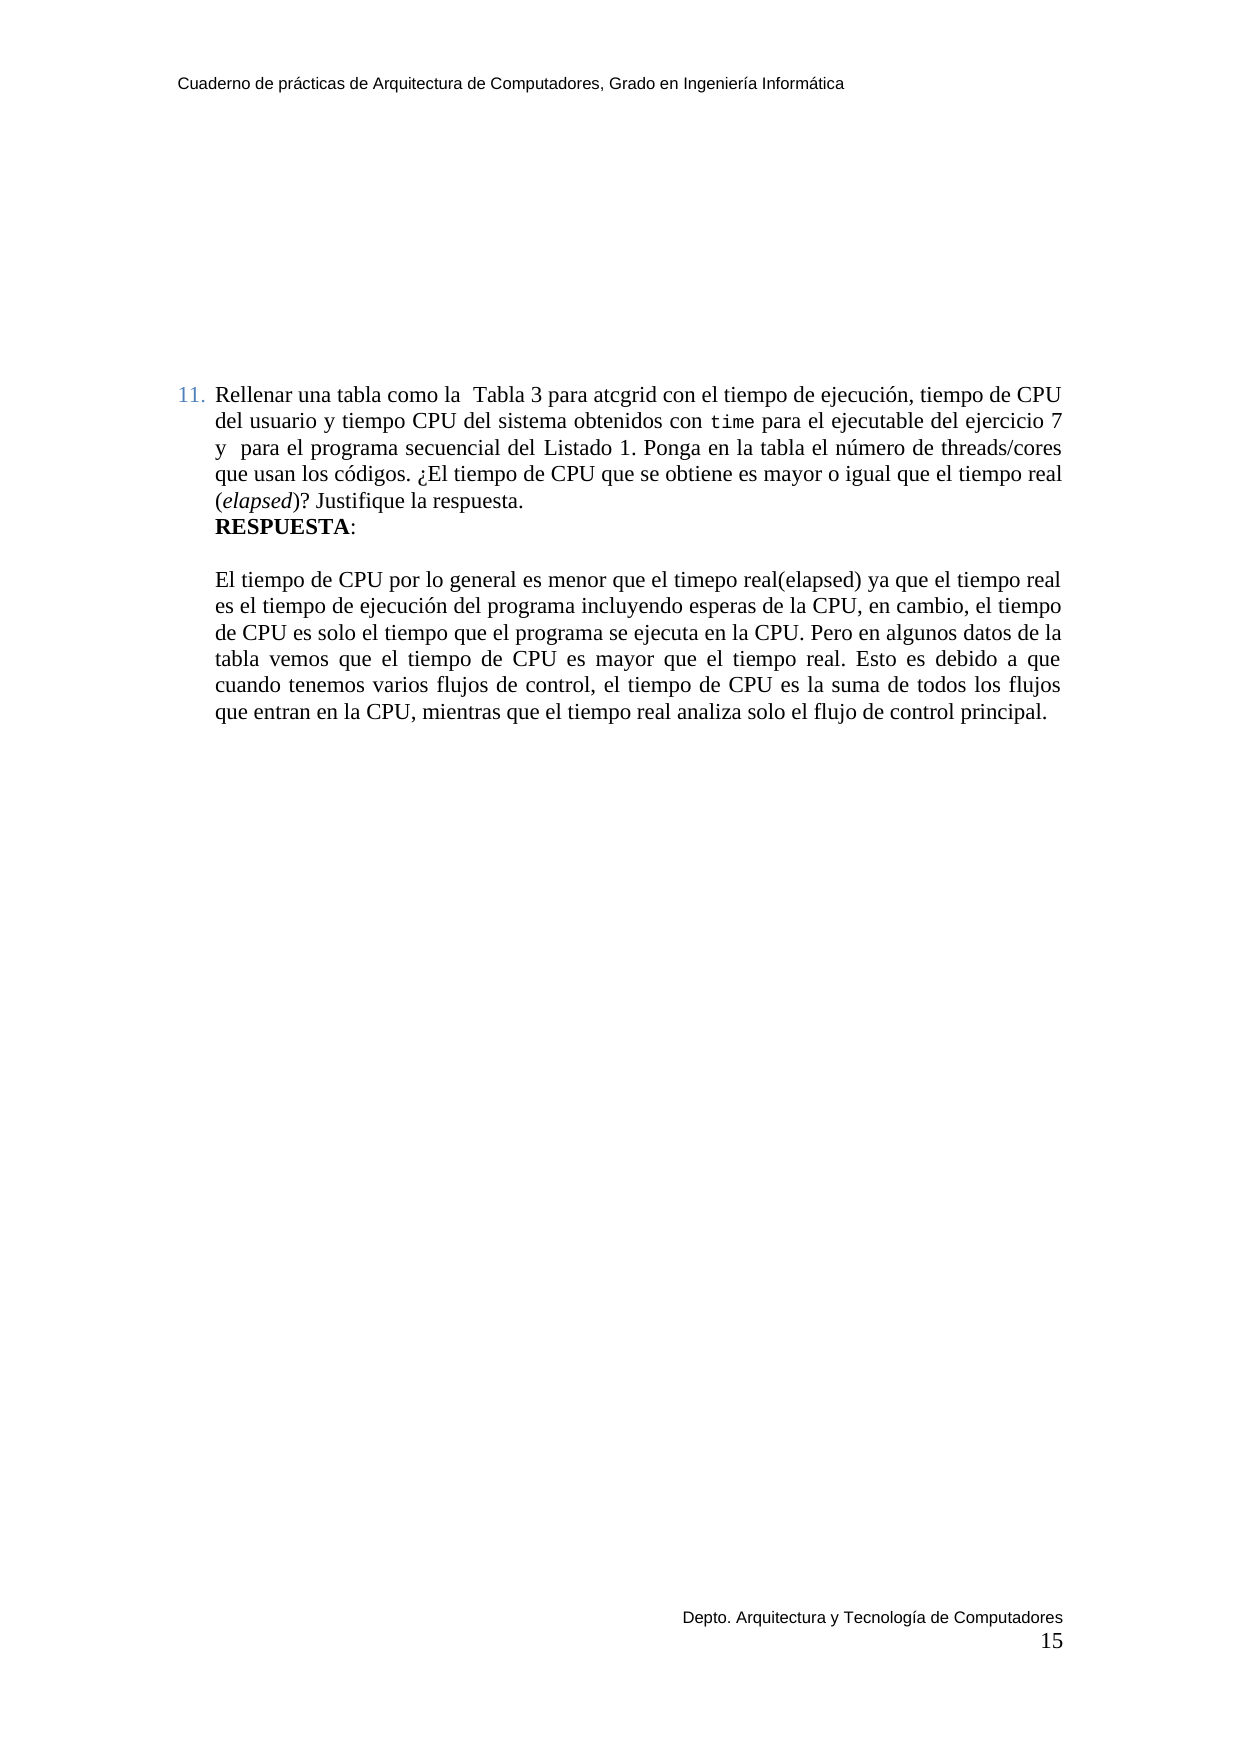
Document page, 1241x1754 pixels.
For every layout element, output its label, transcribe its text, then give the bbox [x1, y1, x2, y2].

text RESPUESTA: [215, 513, 1063, 539]
text El tiempo de CPU por lo general es menor que el timepo real(elapsed) ya que el tiempo real es el tiempo de ejecución del programa incluyendo esperas de la CPU, en cambio, el tiempo de CPU es solo el tiempo que el programa se ejecuta en la CPU. Pero en algunos datos de la tabla vemos que el tiempo de CPU es mayor que el tiempo real. Esto es debido a que cuando tenemos varios flujos de control, el tiempo de CPU es la suma de todos los flujos que entran en la CPU, mientras que el tiempo real analiza solo el flujo de control principal. [215, 566, 1063, 724]
list Rellenar una tabla como la Tabla 3 para atcgrid con el tiempo de ejecución, tiempo de CPU del usuario y tiempo CPU del sistema obtenidos con time para el ejecutable del ejercicio 7 y para el programa secuencial del Listado 1. Ponga en la tabla el número de threads/cores que usan los códigos. ¿El tiempo de CPU que se obtiene es mayor o igual que el tiempo real (elapsed)? Justifique la respuesta. [177, 381, 1063, 513]
